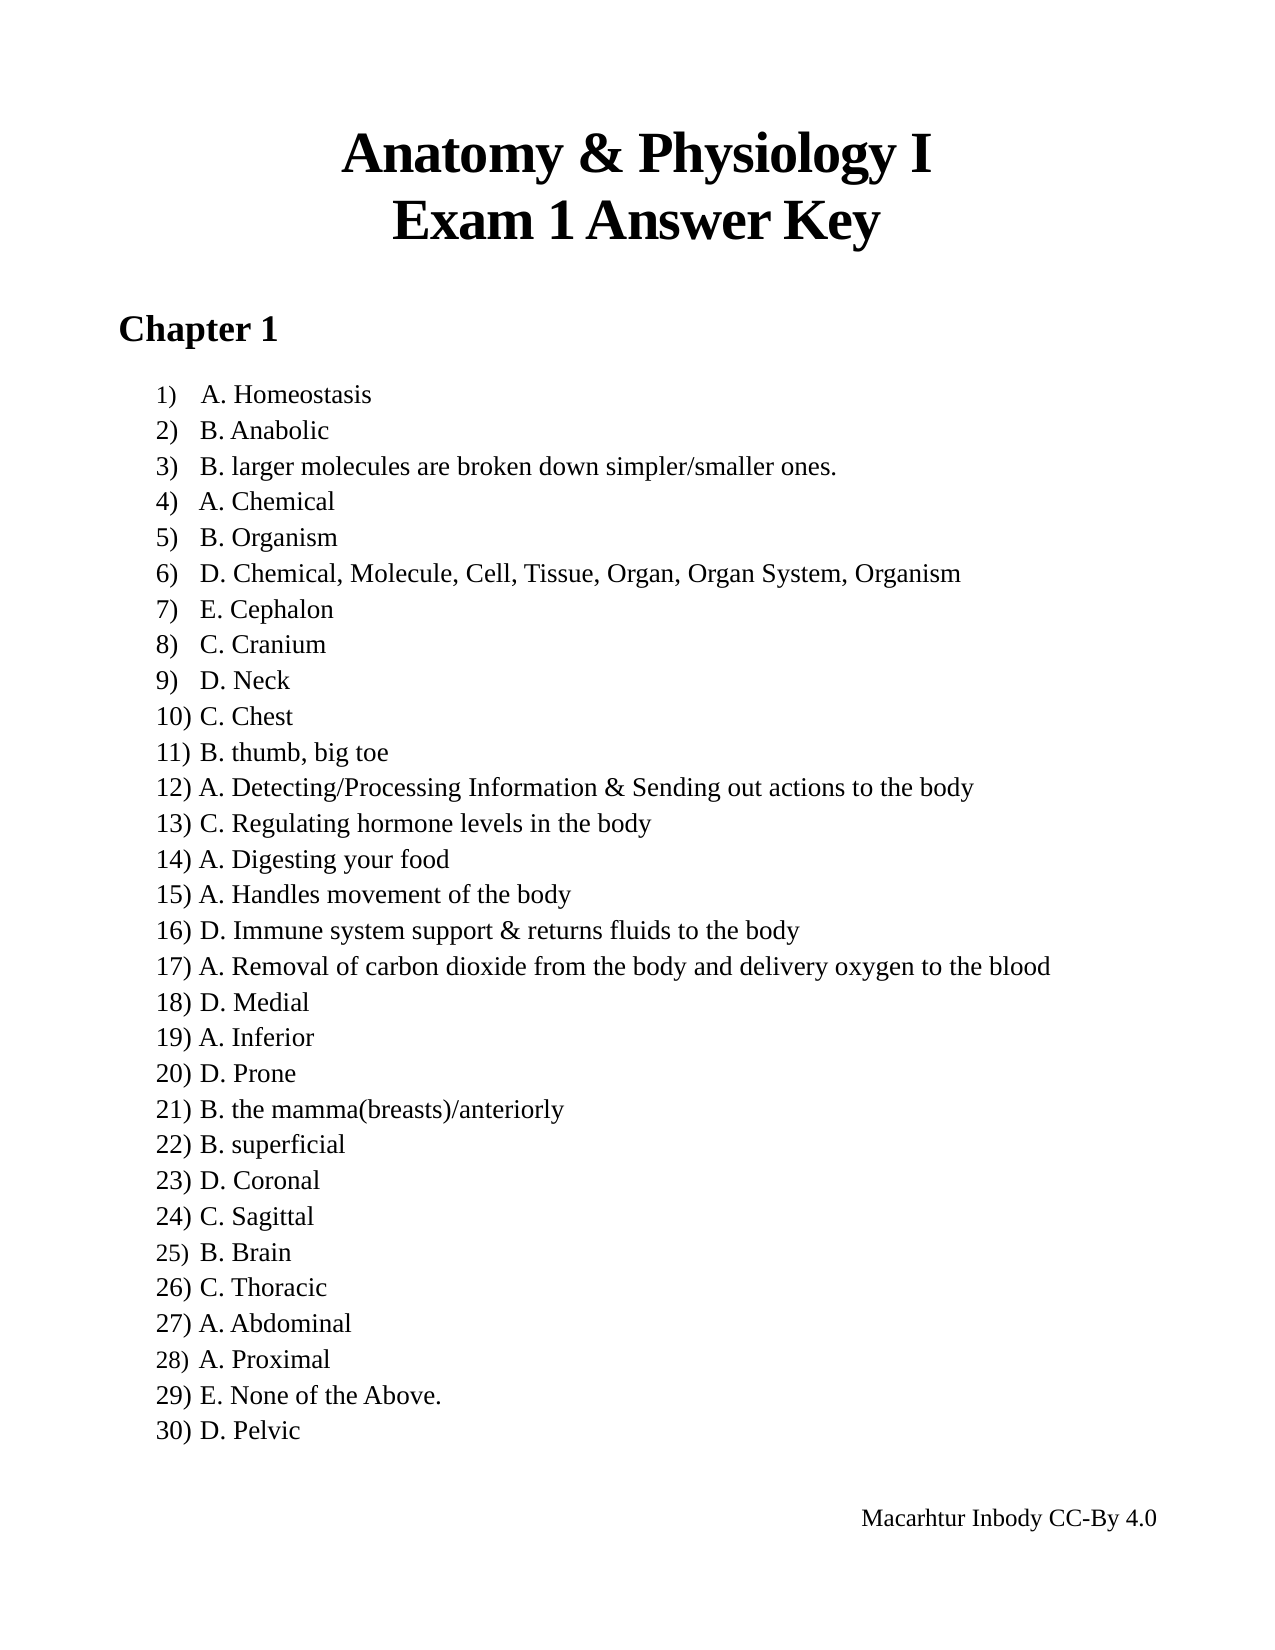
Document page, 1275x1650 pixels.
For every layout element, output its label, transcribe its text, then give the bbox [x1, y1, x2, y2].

list A. Digesting your food [156, 843, 1157, 874]
list D. Prone [156, 1057, 1157, 1088]
list B. thumb, big toe [156, 736, 1157, 767]
list C. Sagittal [156, 1200, 1157, 1231]
list A. Proximal [156, 1343, 1157, 1374]
list B. Anabolic [156, 414, 1157, 445]
list E. None of the Above. [156, 1379, 1157, 1410]
list A. Handles movement of the body [156, 878, 1157, 910]
list E. Cephalon [156, 593, 1157, 624]
list D. Coronal [156, 1164, 1157, 1196]
list D. Neck [156, 664, 1157, 695]
list A. Chemical [156, 486, 1157, 517]
list A. Removal of carbon dioxide from the body and delivery oxygen to the blood [156, 950, 1157, 981]
list C. Cranium [156, 628, 1157, 659]
list D. Chemical, Molecule, Cell, Tissue, Organ, Organ System, Organism [156, 557, 1157, 588]
list A. Homeostasis [156, 378, 1157, 409]
list D. Immune system support & returns fluids to the body [156, 914, 1157, 945]
list B. superficial [156, 1129, 1157, 1160]
list D. Medial [156, 986, 1157, 1017]
list B. Brain [156, 1236, 1157, 1267]
list D. Pelvic [156, 1414, 1157, 1446]
list B. the mamma(breasts)/anteriorly [156, 1093, 1157, 1124]
subtitle Chapter 1 [118, 306, 1157, 349]
list B. larger molecules are broken down simpler/smaller ones. [156, 450, 1157, 481]
list C. Regulating hormone levels in the body [156, 807, 1157, 838]
list C. Chest [156, 700, 1157, 731]
list B. Organism [156, 521, 1157, 552]
list A. Detecting/Processing Information & Sending out actions to the body [156, 771, 1157, 802]
list C. Thoracic [156, 1272, 1157, 1303]
list A. Inferior [156, 1021, 1157, 1053]
title Exam 1 Answer Key [118, 185, 1157, 252]
list A. Abdominal [156, 1307, 1157, 1338]
title Anatomy & Physiology I [118, 118, 1157, 185]
